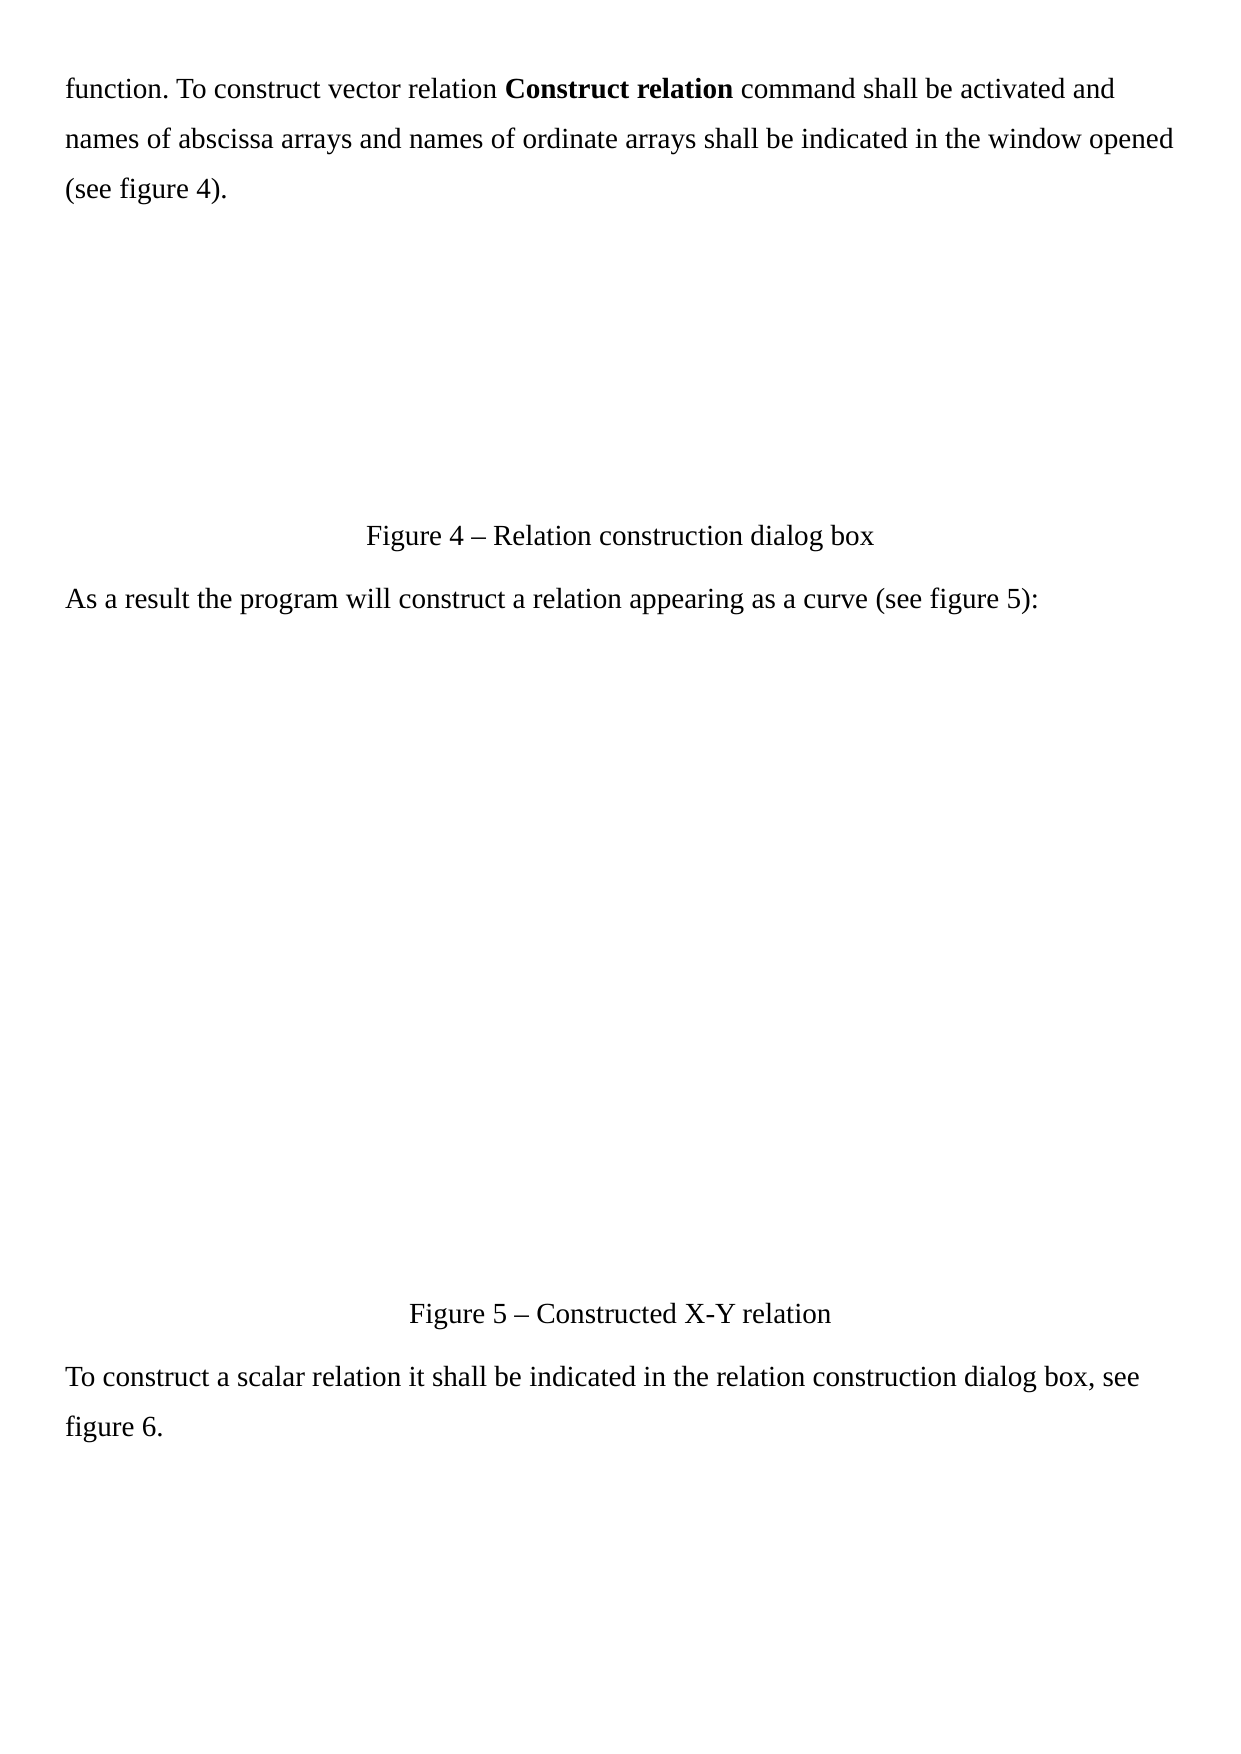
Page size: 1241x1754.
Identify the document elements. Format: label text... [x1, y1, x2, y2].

table_cell function. To construct vector relation Construct relation command shall be activated and names of abscissa arrays and names of ordinate arrays shall be indicated in the window opened (see figure 4). Figure 4 – Relation construction dialog box As a result the program will construct a relation appearing as a curve (see figure 5): Figure 5 – Constructed X-Y relation To construct a scalar relation it shall be indicated in the relation construction dialog box, see figure 6. [59, 59, 1181, 1454]
